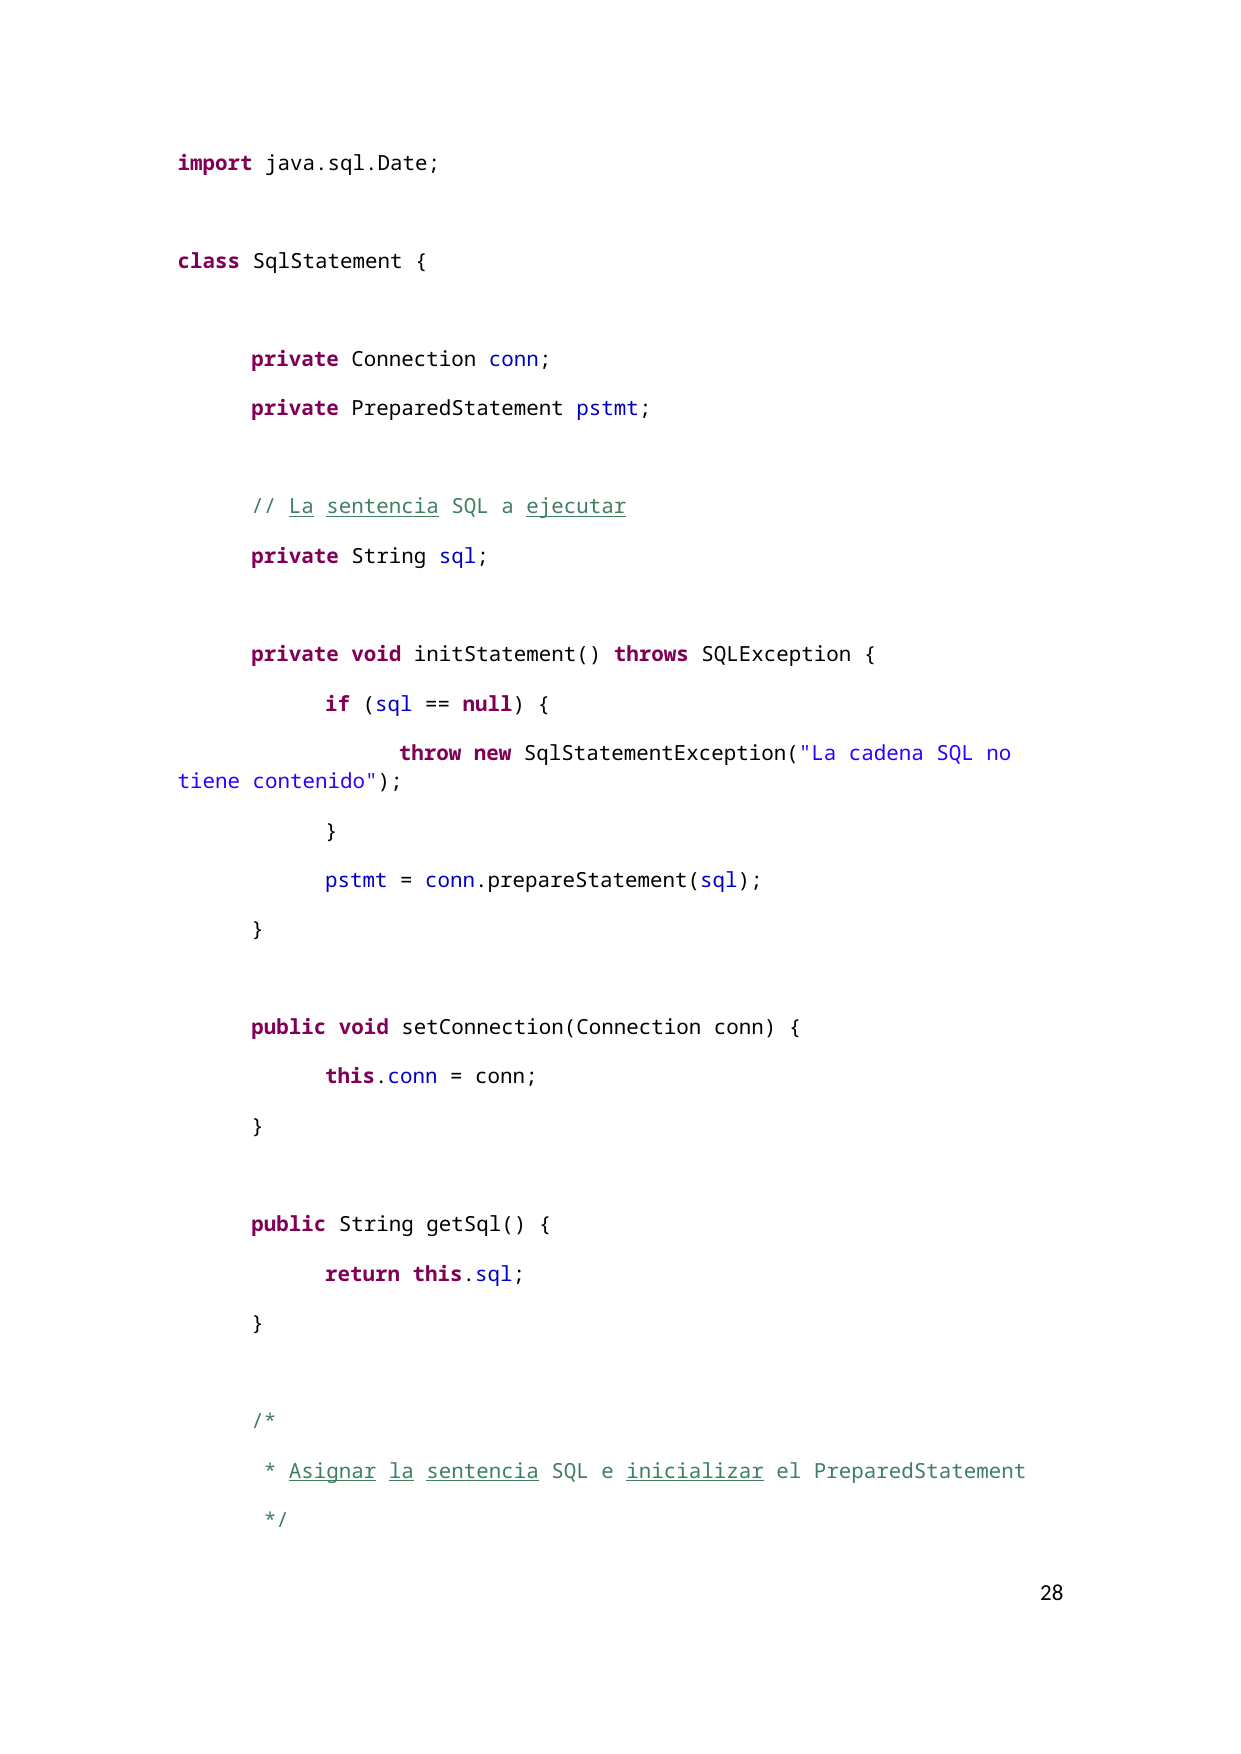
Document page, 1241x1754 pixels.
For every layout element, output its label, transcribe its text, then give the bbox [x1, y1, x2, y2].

text private Connection conn; [177, 344, 1063, 372]
text this.conn = conn; [177, 1062, 1063, 1090]
text import java.sql.Date; [177, 148, 1063, 176]
text public String getSql() { [177, 1209, 1063, 1238]
text private void initStatement() throws SQLException { [177, 639, 1063, 668]
text private String sql; [177, 541, 1063, 569]
text throw new SqlStatementException("La cadena SQL no tiene contenido"); [177, 738, 1063, 795]
text * Asignar la sentencia SQL e inicializar el PreparedStatement [177, 1456, 1063, 1484]
text } [177, 914, 1063, 943]
text pstmt = conn.prepareStatement(sql); [177, 865, 1063, 893]
text public void setConnection(Connection conn) { [177, 1012, 1063, 1041]
text } [177, 1308, 1063, 1336]
text return this.sql; [177, 1259, 1063, 1287]
text private PreparedStatement pstmt; [177, 393, 1063, 422]
text if (sql == null) { [177, 689, 1063, 717]
text /* [177, 1407, 1063, 1435]
text } [177, 1111, 1063, 1139]
text class SqlStatement { [177, 246, 1063, 274]
text } [177, 816, 1063, 844]
text */ [177, 1505, 1063, 1533]
text // La sentencia SQL a ejecutar [177, 492, 1063, 520]
